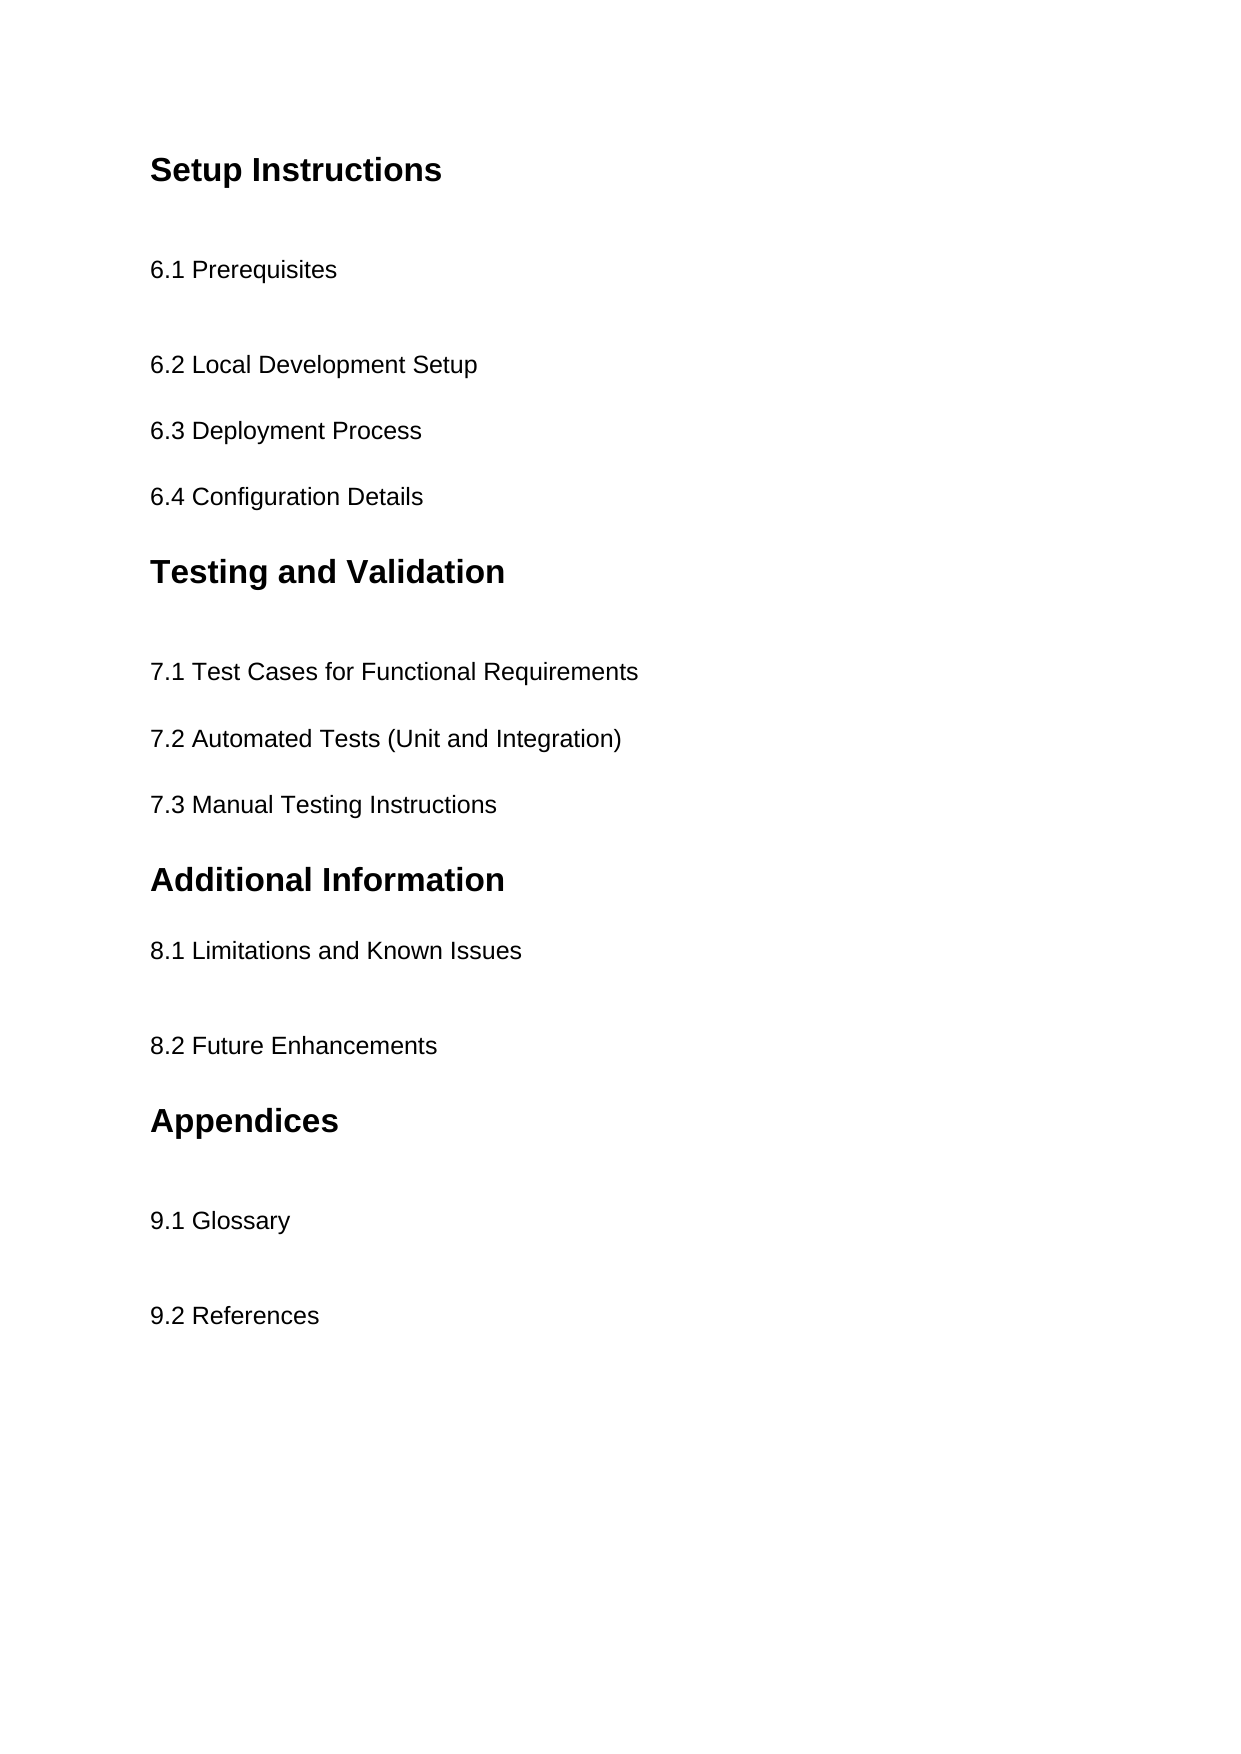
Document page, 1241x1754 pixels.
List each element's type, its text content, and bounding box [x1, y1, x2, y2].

subtitle 8.2 Future Enhancements [150, 1002, 1090, 1060]
subtitle 7.2 Automated Tests (Unit and Integration) [150, 723, 1090, 752]
subtitle 9.2 References [150, 1272, 1090, 1387]
subtitle 6.3 Deployment Process [150, 416, 1090, 445]
subtitle 7.1 Test Cases for Functional Requirements [150, 628, 1090, 686]
subtitle Appendices [150, 1102, 1090, 1140]
subtitle Setup Instructions [150, 150, 1090, 188]
subtitle Testing and Validation [150, 553, 1090, 591]
subtitle 7.3 Manual Testing Instructions [150, 790, 1090, 818]
subtitle 6.2 Local Development Setup [150, 321, 1090, 378]
subtitle Additional Information [150, 860, 1090, 899]
subtitle 6.4 Configuration Details [150, 482, 1090, 511]
subtitle 6.1 Prerequisites [150, 226, 1090, 283]
subtitle 8.1 Limitations and Known Issues [150, 936, 1090, 965]
subtitle 9.1 Glossary [150, 1177, 1090, 1235]
